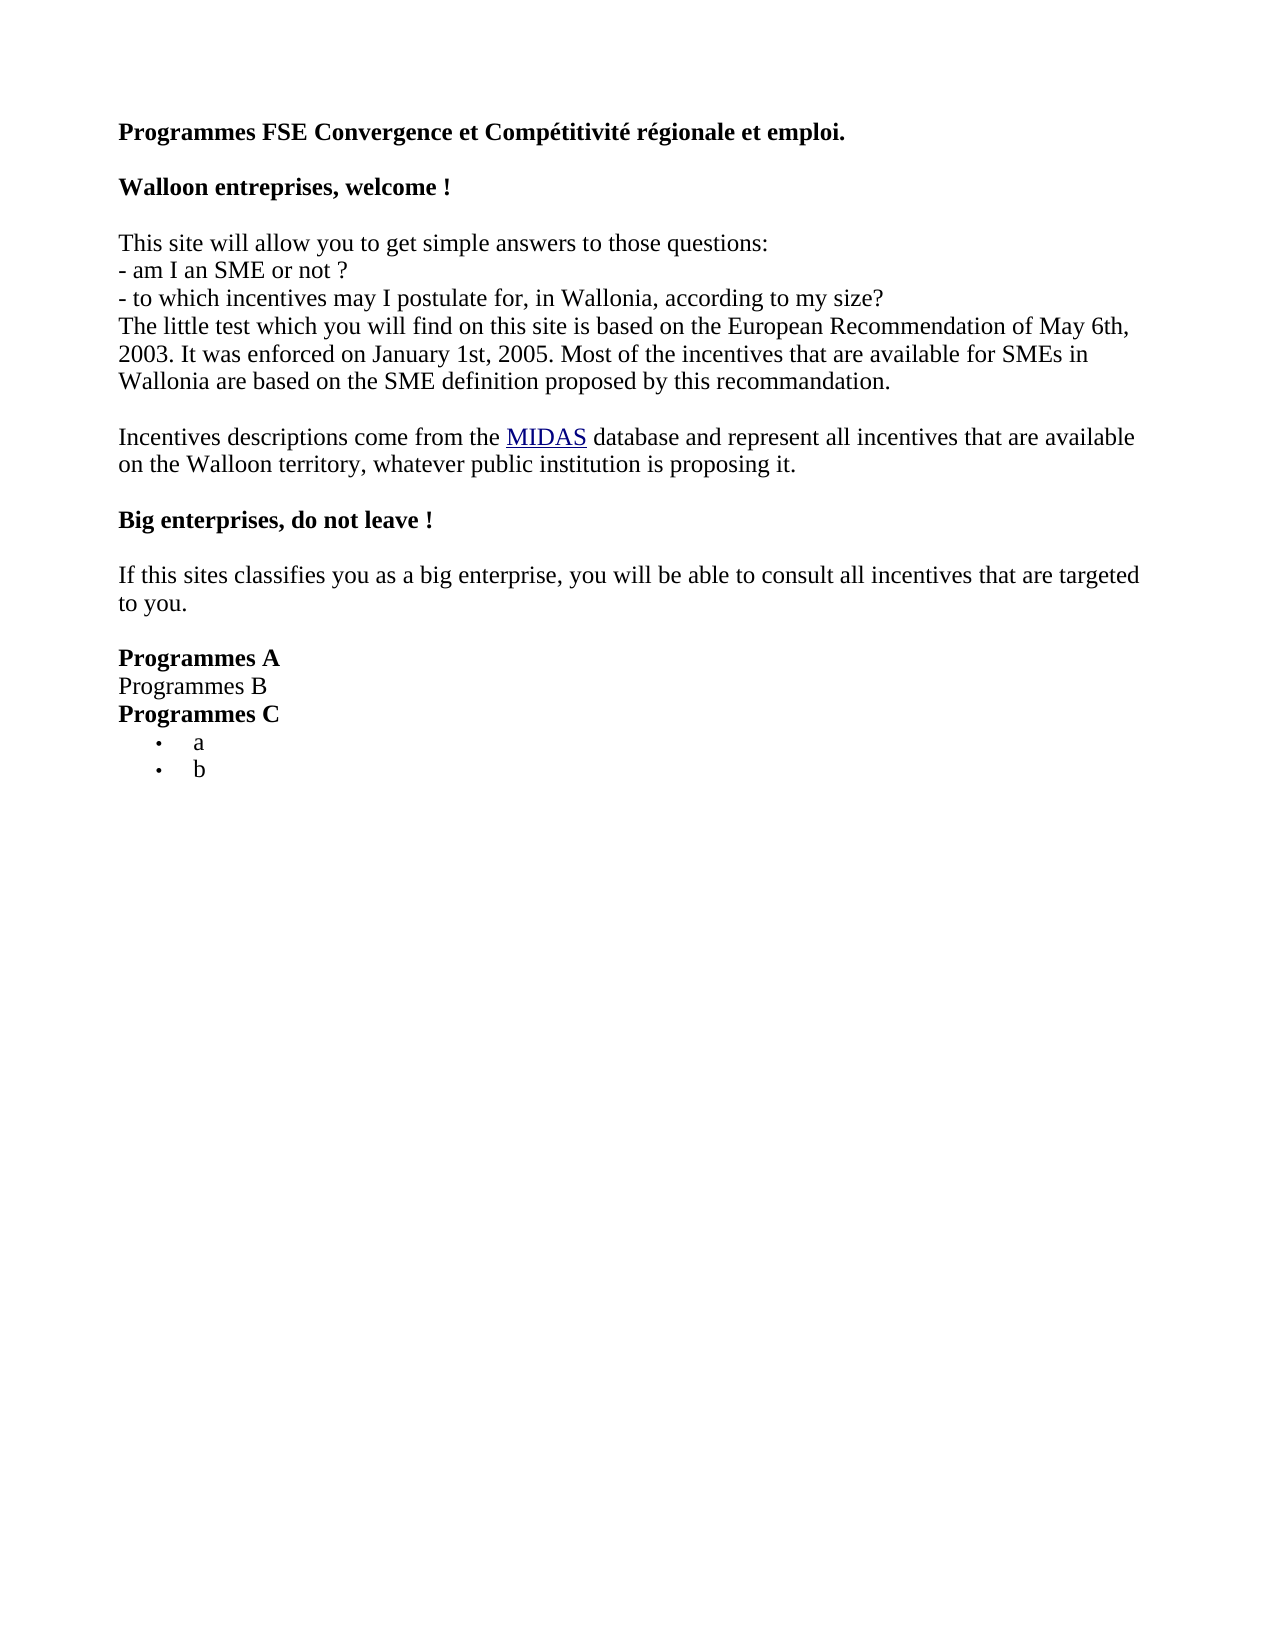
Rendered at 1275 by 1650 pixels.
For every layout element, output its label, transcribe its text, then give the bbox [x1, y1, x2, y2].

text Programmes A [118, 644, 1157, 672]
list b [156, 755, 1157, 783]
text Programmes FSE Convergence et Compétitivité régionale et emploi. [118, 118, 1157, 146]
text Programmes B [118, 672, 1157, 700]
text Walloon entreprises, welcome ! This site will allow you to get simple answers to those questions: - am I an SME or not ? - to which incentives may I postulate for, in Wallonia, according to my size? The little test which you will find on this site is based on the European Recommendation of May 6th, 2003. It was enforced on January 1st, 2005. Most of the incentives that are available for SMEs in Wallonia are based on the SME definition proposed by this recommandation. Incentives descriptions come from the MIDAS database and represent all incentives that are available on the Walloon territory, whatever public institution is proposing it. Big enterprises, do not leave ! If this sites classifies you as a big enterprise, you will be able to consult all incentives that are targeted to you. [118, 173, 1157, 617]
text Programmes C [118, 700, 1157, 728]
list a [156, 728, 1157, 755]
